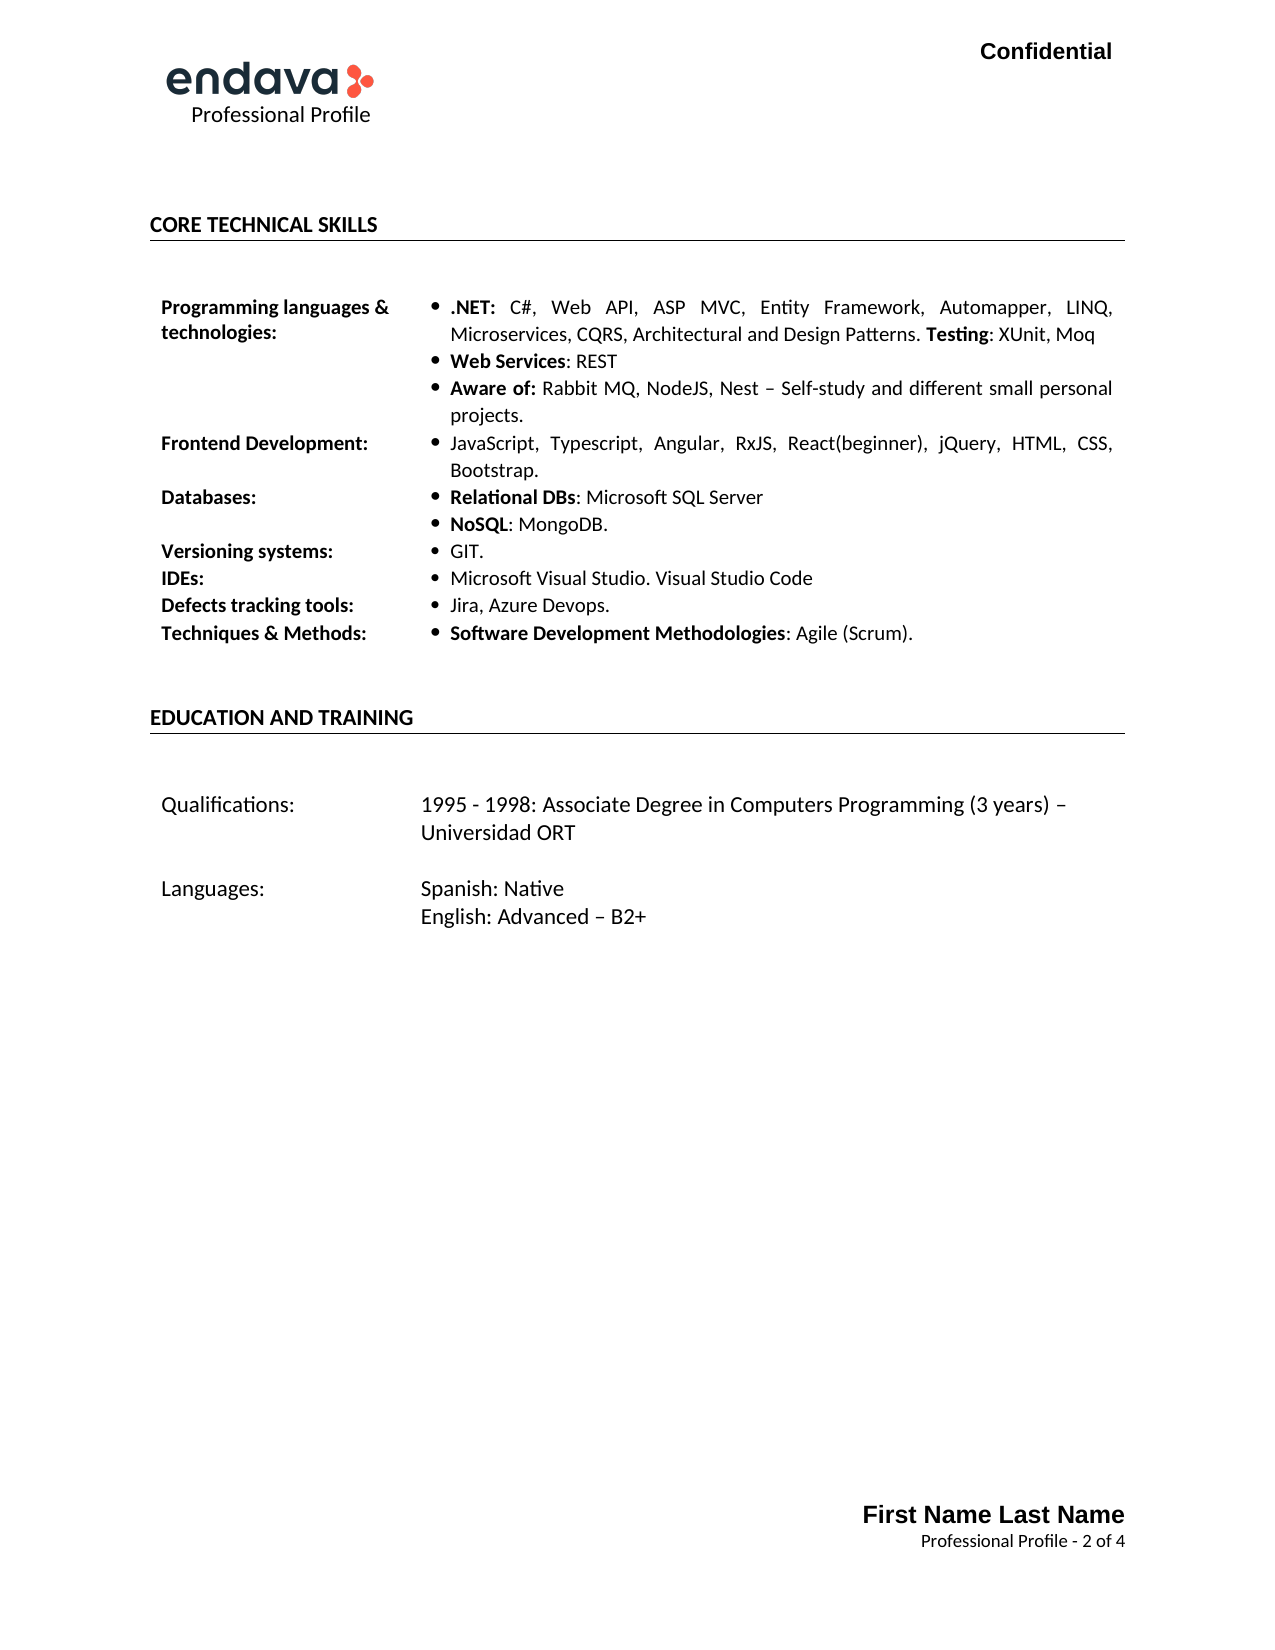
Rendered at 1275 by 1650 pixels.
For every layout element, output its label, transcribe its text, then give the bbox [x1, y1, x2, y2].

table_cell Spanish: Native English: Advanced – B2+ [409, 874, 1125, 930]
text CORE TECHNICAL SKILLS [150, 210, 1125, 240]
text EDUCATION AND TRAINING [150, 703, 1125, 733]
table_cell Relational DBs: Microsoft SQL Server NoSQL: MongoDB. [420, 484, 1125, 538]
table_cell Frontend Development: [150, 430, 420, 484]
table_header 1995 - 1998: Associate Degree in Computers Programming (3 years) – Universidad ORT [409, 790, 1125, 874]
table_cell Jira, Azure Devops. [420, 593, 1125, 620]
table_header Programming languages & technologies: [150, 294, 420, 430]
table_cell Techniques & Methods: [150, 620, 420, 647]
table_cell IDEs: [150, 566, 420, 593]
table_cell GIT. [420, 539, 1125, 566]
table_cell Databases: [150, 484, 420, 538]
table_header Qualifications: [150, 790, 409, 874]
table_cell Microsoft Visual Studio. Visual Studio Code [420, 566, 1125, 593]
table_cell Versioning systems: [150, 539, 420, 566]
table_cell Languages: [150, 874, 409, 930]
table_header .NET: C#, Web API, ASP MVC, Entity Framework, Automapper, LINQ, Microservices, CQRS, Architectural and Design Patterns. Testing: XUnit, Moq Web Services: REST Aware of: Rabbit MQ, NodeJS, Nest – Self-study and different small personal projects. [420, 294, 1125, 430]
table_cell JavaScript, Typescript, Angular, RxJS, React(beginner), jQuery, HTML, CSS, Bootstrap. [420, 430, 1125, 484]
table_cell Defects tracking tools: [150, 593, 420, 620]
table_cell Software Development Methodologies: Agile (Scrum). [420, 620, 1125, 647]
